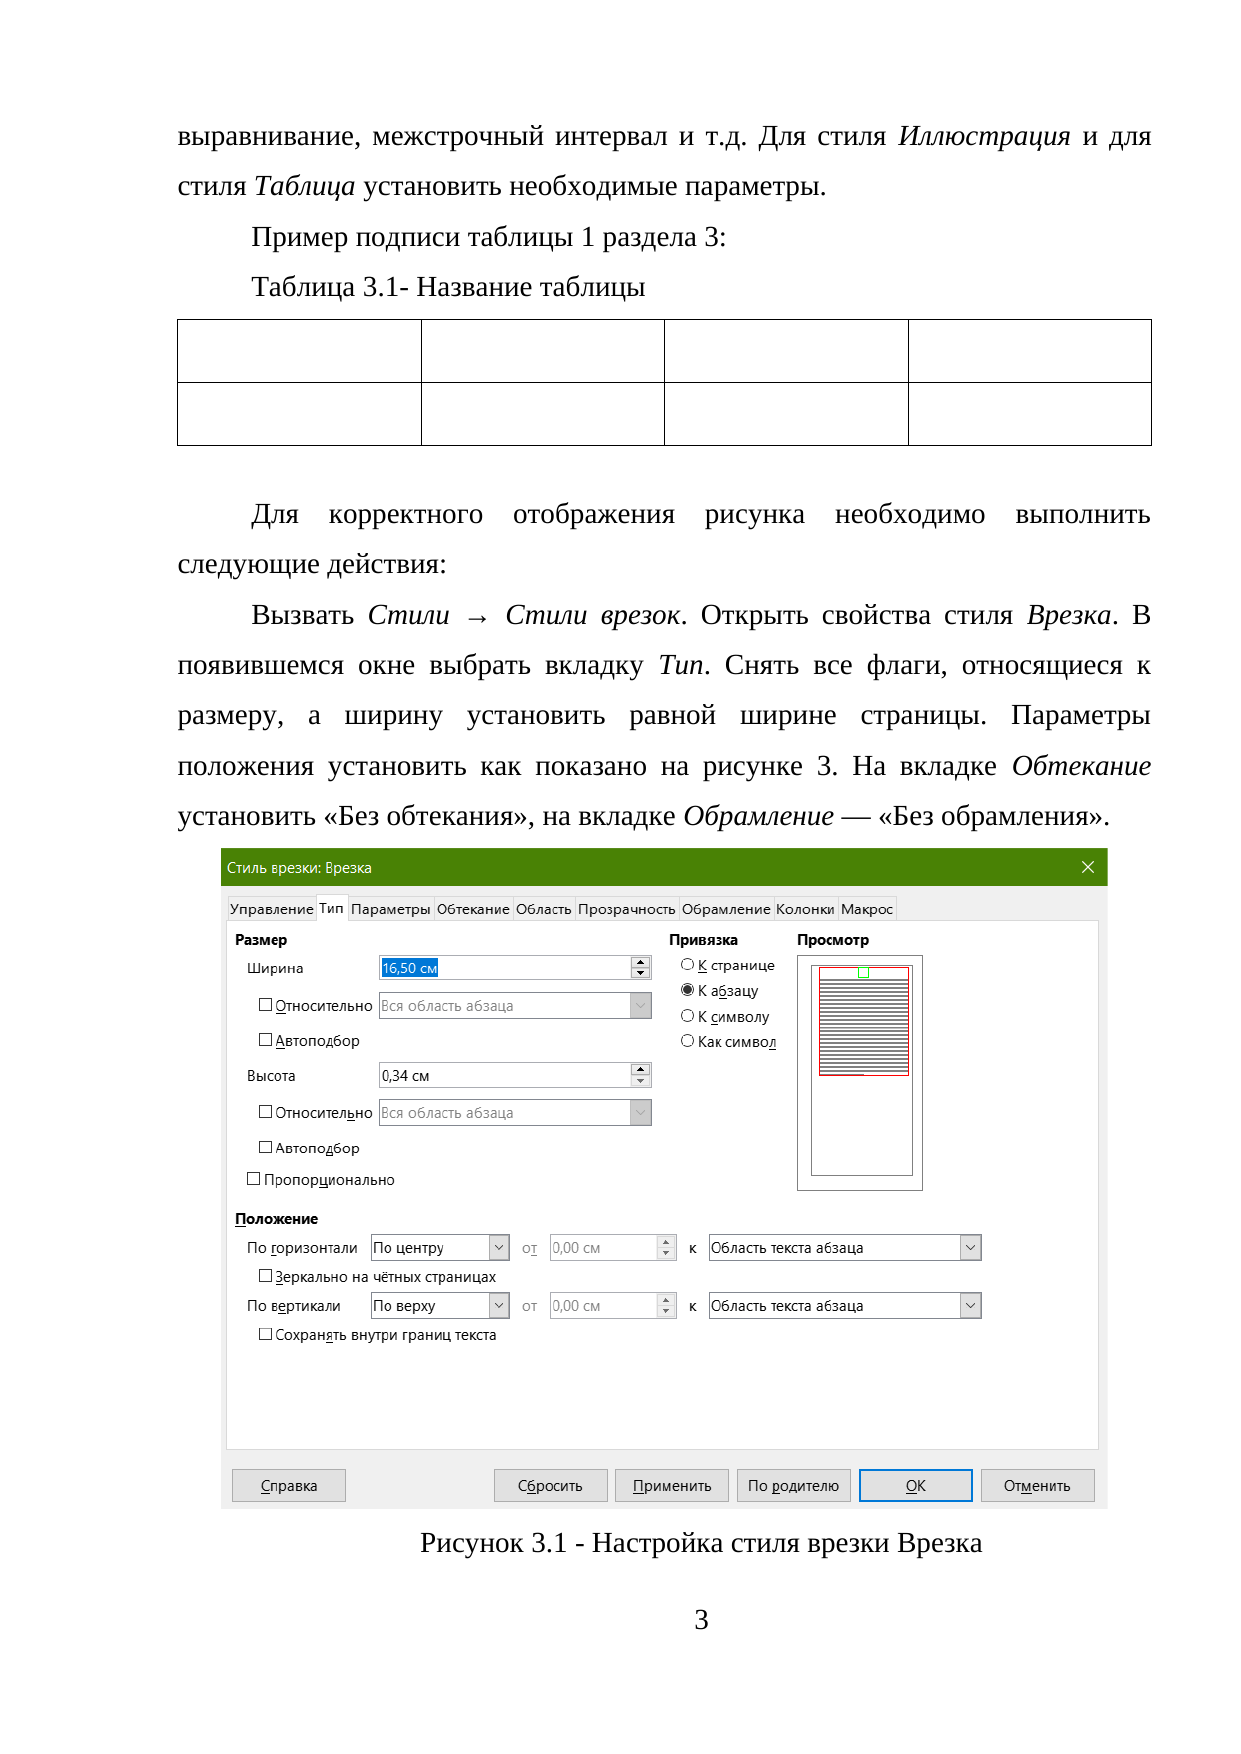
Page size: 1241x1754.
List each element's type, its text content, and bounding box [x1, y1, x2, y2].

table_header [422, 320, 664, 382]
text Рисунок 3.1 - Настройка стиля врезки Врезка [221, 1509, 1108, 1558]
picture [221, 848, 1108, 1509]
text Для корректного отображения рисунка необходимо выполнить следующие действия: [177, 496, 1152, 580]
text Таблица 3.1- Название таблицы [177, 269, 1152, 303]
table_cell [909, 383, 1151, 445]
table_header [178, 320, 421, 382]
table_header [665, 320, 908, 382]
table_cell [422, 383, 664, 445]
text Вызвать Стили → Стили врезок. Открыть свойства стиля Врезка. В появившемся окне выбрать вкладку Тип. Снять все флаги, относящиеся к размеру, а ширину установить равной ширине страницы. Параметры положения установить как показано на рисунке 3. На вкладке Обтекание установить «Без обтекания», на вкладке Обрамление — «Без обрамления». [177, 597, 1152, 832]
text выравнивание, межстрочный интервал и т.д. Для стиля Иллюстрация и для стиля Таблица установить необходимые параметры. [177, 118, 1152, 202]
text Пример подписи таблицы 1 раздела 3: [177, 219, 1152, 252]
table_header [909, 320, 1151, 382]
table_cell [665, 383, 908, 445]
table_cell [178, 383, 421, 445]
